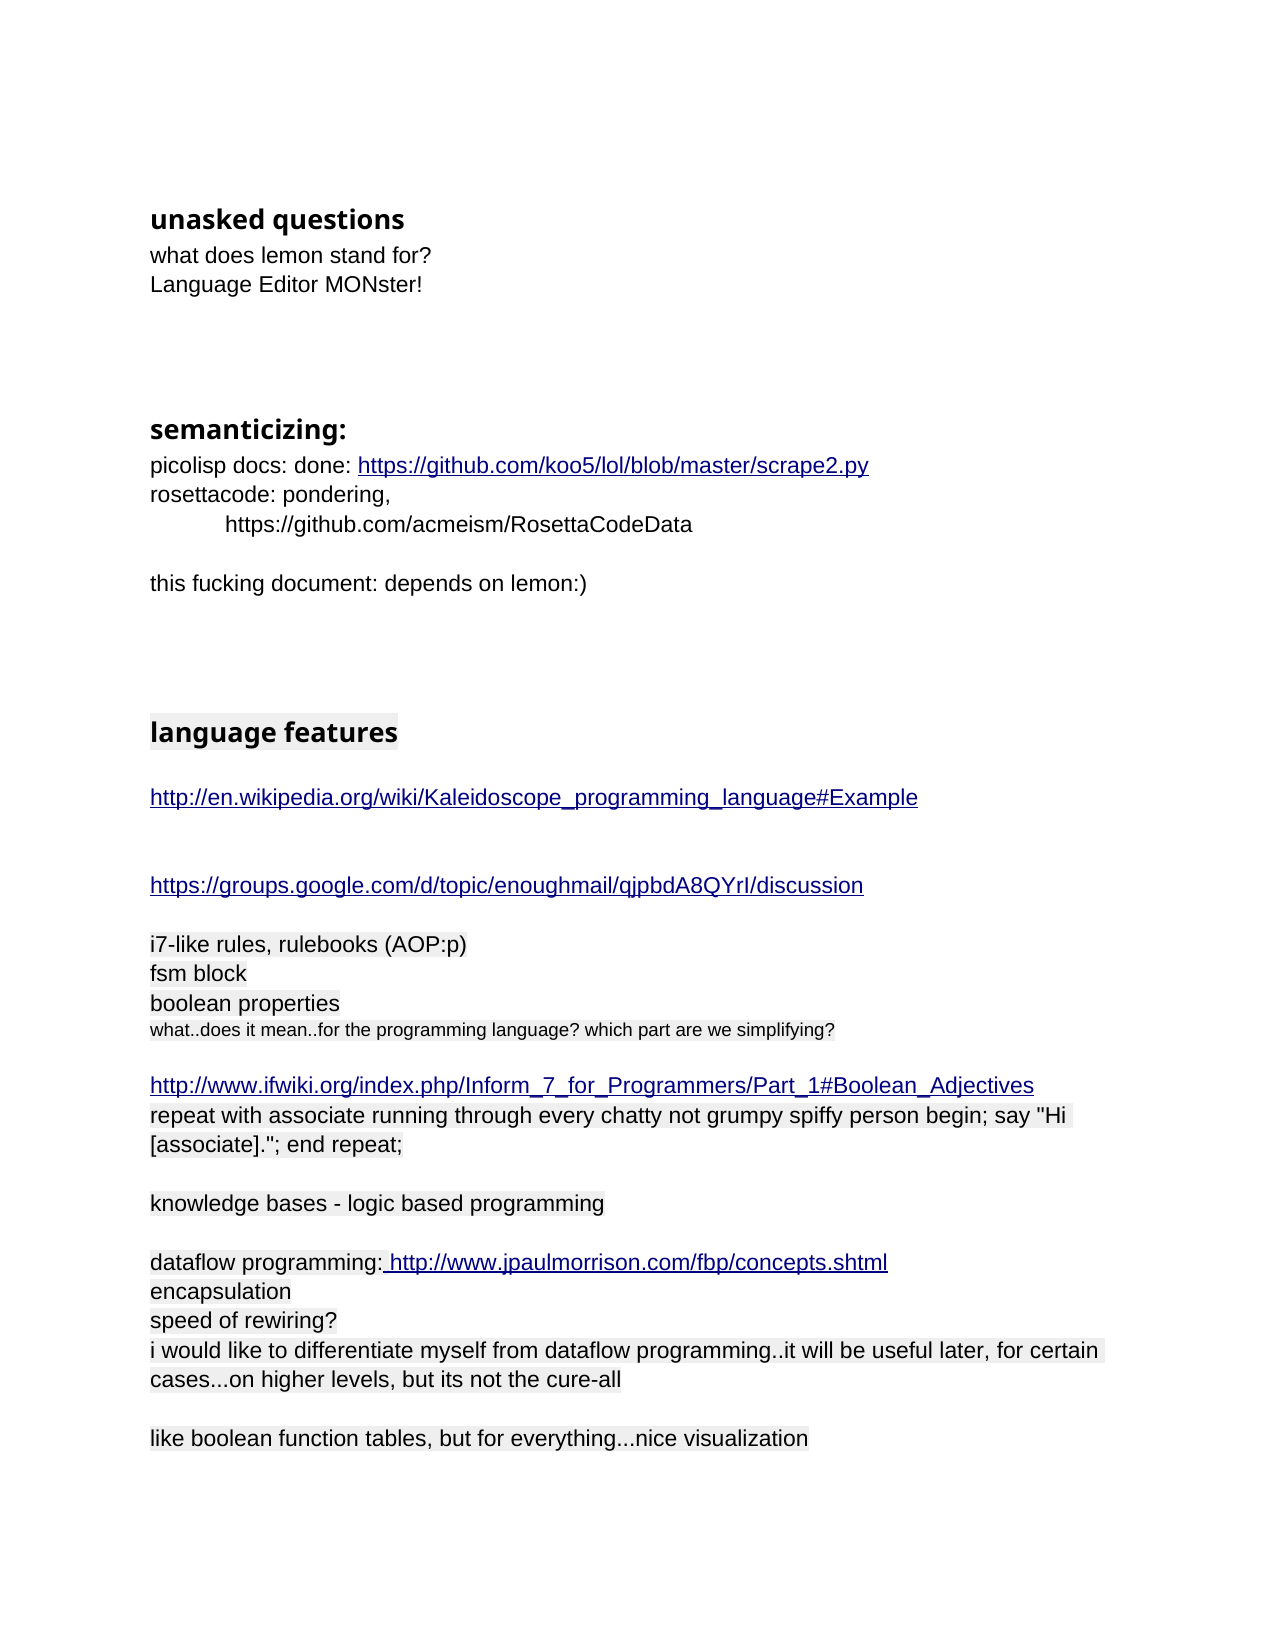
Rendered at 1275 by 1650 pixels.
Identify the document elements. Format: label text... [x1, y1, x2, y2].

text i7-like rules, rulebooks (AOP:p) [150, 932, 1125, 957]
text this fucking document: depends on lemon:) [150, 570, 1125, 596]
text Language Editor MONster! [150, 272, 1125, 298]
text i would like to differentiate myself from dataflow programming..it will be useful later, for certain cases...on higher levels, but its not the cure-all [150, 1338, 1125, 1393]
text encapsulation [150, 1279, 1125, 1304]
text knowledge bases - logic based programming [150, 1191, 1125, 1216]
text repeat with associate running through every chatty not grumpy spiffy person begin; say "Hi [associate]."; end repeat; [150, 1103, 1125, 1158]
text http://www.ifwiki.org/index.php/Inform_7_for_Programmers/Part_1#Boolean_Adjectives [150, 1073, 1125, 1099]
text fsm block [150, 961, 1125, 987]
text http://en.wikipedia.org/wiki/Kaleidoscope_programming_language#Example [150, 785, 1125, 810]
subtitle semanticizing: [150, 410, 1125, 447]
text picolisp docs: done: https://github.com/koo5/lol/blob/master/scrape2.py [150, 453, 1125, 478]
text rosettacode: pondering, [150, 482, 1125, 508]
text like boolean function tables, but for everything...nice visualization [150, 1426, 1125, 1451]
subtitle unasked questions [150, 200, 1125, 237]
text dataflow programming: http://www.jpaulmorrison.com/fbp/concepts.shtml [150, 1249, 1125, 1275]
text https://groups.google.com/d/topic/enoughmail/qjpbdA8QYrI/discussion [150, 873, 1125, 898]
text speed of rewiring? [150, 1308, 1125, 1334]
text boolean properties [150, 990, 1125, 1016]
subtitle language features [150, 713, 1125, 750]
text what..does it mean..for the programming language? which part are we simplifying? [150, 1020, 1125, 1041]
text https://github.com/acmeism/RosettaCodeData [150, 511, 1125, 537]
text what does lemon stand for? [150, 243, 1125, 268]
